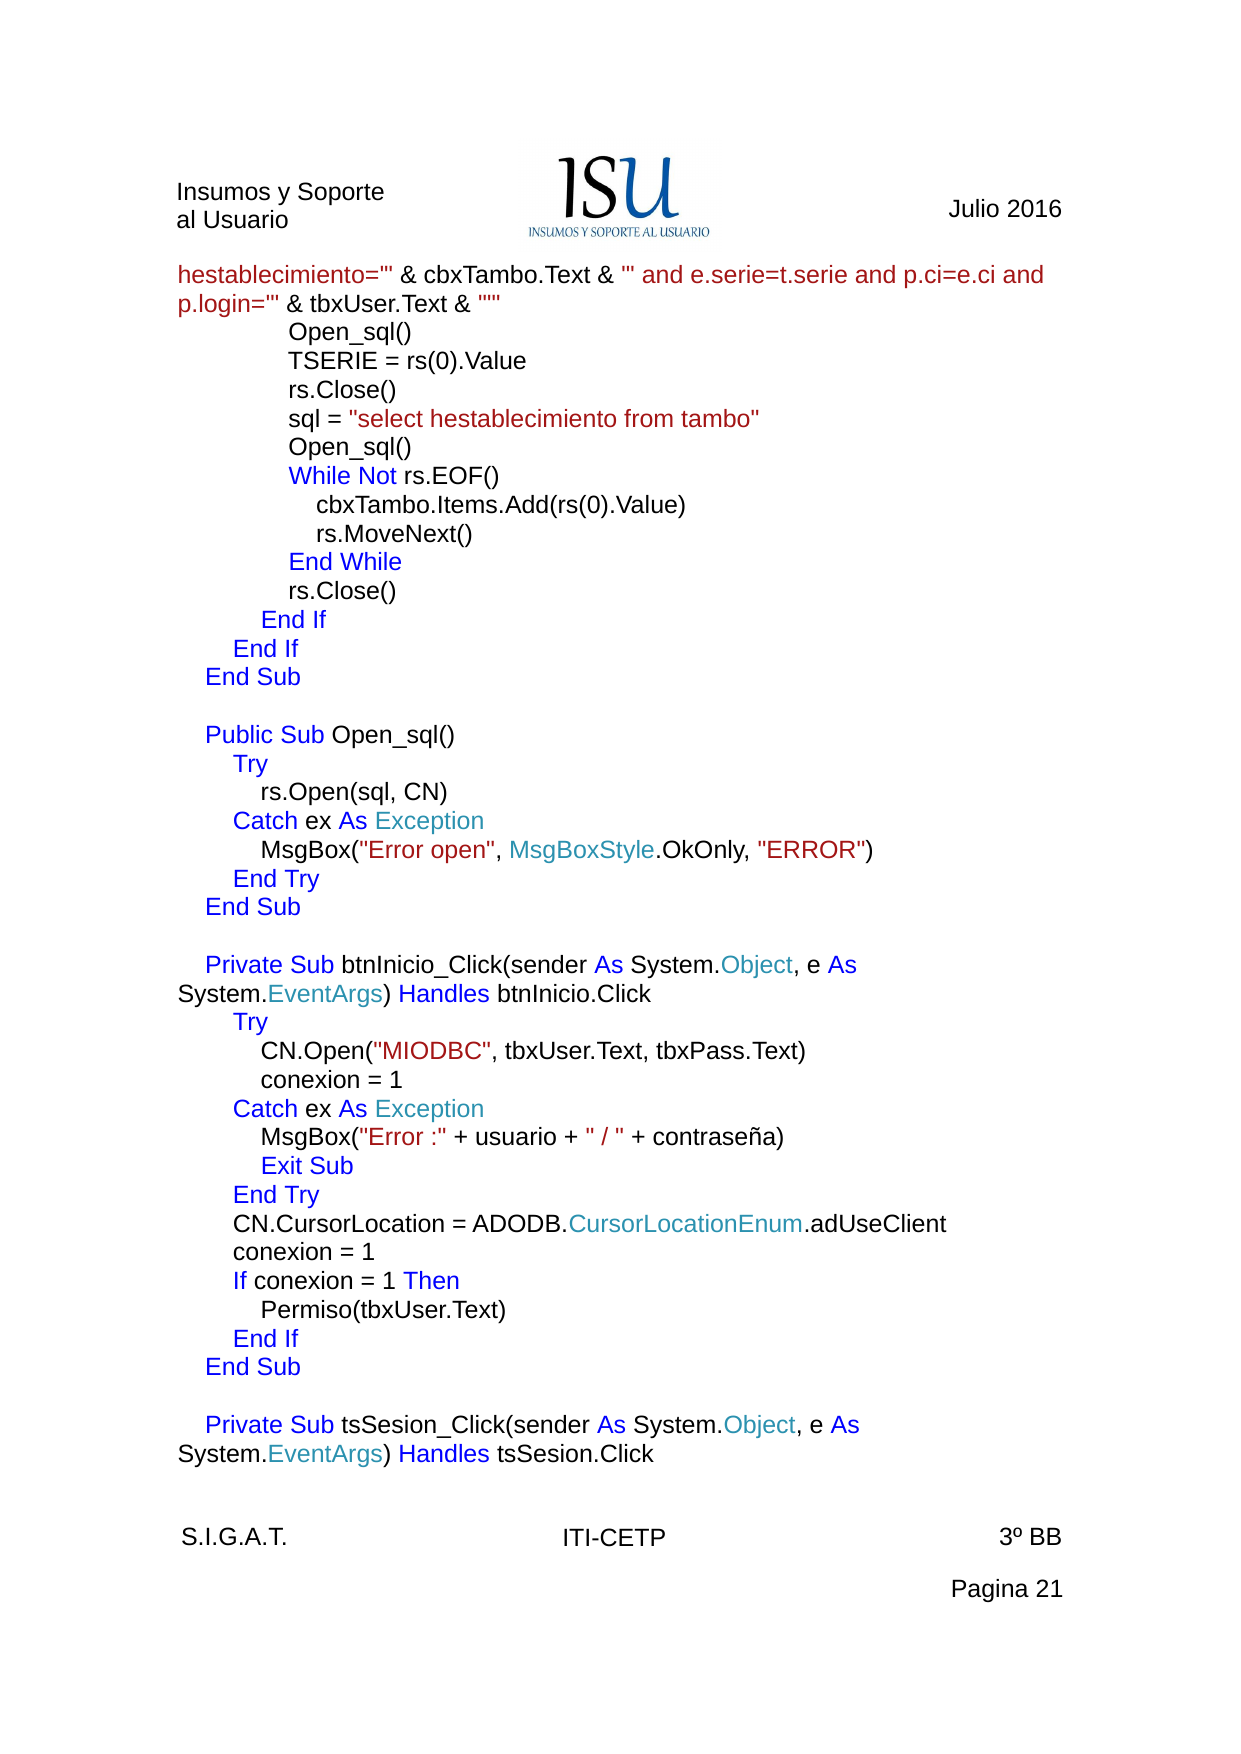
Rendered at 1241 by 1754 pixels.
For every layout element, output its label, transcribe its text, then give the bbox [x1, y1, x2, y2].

text Try [177, 1007, 1063, 1036]
text hestablecimiento='" & cbxTambo.Text & "' and e.serie=t.serie and p.ci=e.ci and p.login='" & tbxUser.Text & "'" [177, 260, 1063, 317]
text Catch ex As Exception [177, 1093, 1063, 1122]
text Open_sql() [177, 317, 1063, 346]
text Exit Sub [177, 1151, 1063, 1180]
text Catch ex As Exception [177, 806, 1063, 835]
text Permiso(tbxUser.Text) [177, 1295, 1063, 1323]
text If conexion = 1 Then [177, 1266, 1063, 1295]
text cbxTambo.Items.Add(rs(0).Value) [177, 490, 1063, 518]
text CN.CursorLocation = ADODB.CursorLocationEnum.adUseClient [177, 1208, 1063, 1237]
picture [517, 138, 723, 252]
text Try [177, 748, 1063, 777]
text End Sub [177, 892, 1063, 921]
text Open_sql() [177, 432, 1063, 461]
text End Sub [177, 1352, 1063, 1381]
text rs.Close() [177, 576, 1063, 605]
text End If [177, 1323, 1063, 1352]
text CN.Open("MIODBC", tbxUser.Text, tbxPass.Text) [177, 1036, 1063, 1065]
text Private Sub btnInicio_Click(sender As System.Object, e As System.EventArgs) Handles btnInicio.Click [177, 950, 1063, 1007]
text End If [177, 605, 1063, 633]
text End While [177, 547, 1063, 576]
text rs.Open(sql, CN) [177, 777, 1063, 806]
text conexion = 1 [177, 1237, 1063, 1266]
text Public Sub Open_sql() [177, 720, 1063, 748]
text MsgBox("Error :" + usuario + " / " + contraseña) [177, 1122, 1063, 1151]
text End Sub [177, 662, 1063, 691]
text End Try [177, 1180, 1063, 1208]
text sql = "select hestablecimiento from tambo" [177, 403, 1063, 432]
text MsgBox("Error open", MsgBoxStyle.OkOnly, "ERROR") [177, 835, 1063, 863]
text End Try [177, 863, 1063, 892]
text rs.Close() [177, 375, 1063, 403]
text While Not rs.EOF() [177, 461, 1063, 490]
text rs.MoveNext() [177, 518, 1063, 547]
text TSERIE = rs(0).Value [177, 346, 1063, 375]
text End If [177, 633, 1063, 662]
text conexion = 1 [177, 1065, 1063, 1093]
text Private Sub tsSesion_Click(sender As System.Object, e As System.EventArgs) Handles tsSesion.Click [177, 1410, 1063, 1467]
